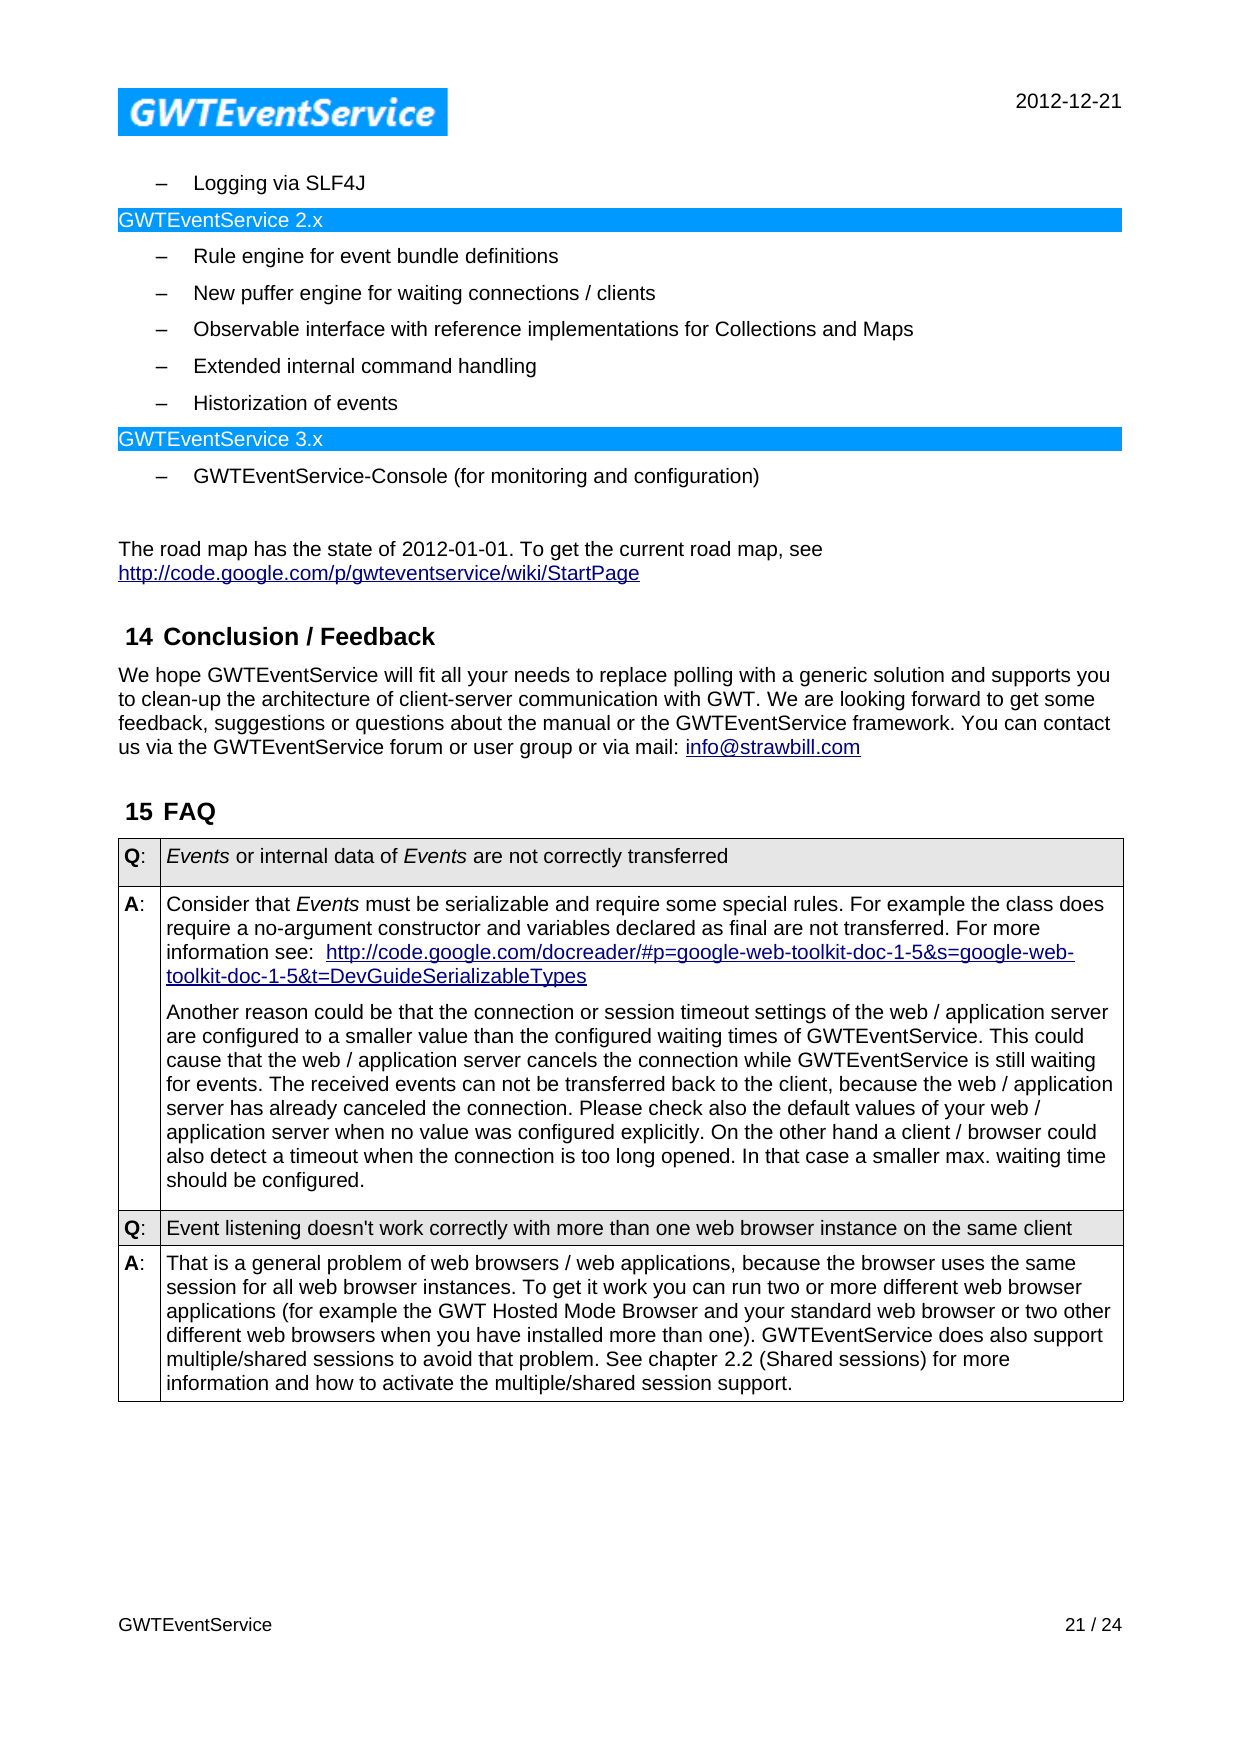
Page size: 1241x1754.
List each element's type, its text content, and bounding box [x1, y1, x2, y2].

list Logging via SLF4J [156, 171, 1122, 195]
list GWTEventService-Console (for monitoring and configuration) [156, 463, 1122, 487]
text The road map has the state of 2012-01-01. To get the current road map, see http://code.google.com/p/gwteventservice/wiki/StartPage [118, 536, 1122, 584]
table_cell Consider that Events must be serializable and require some special rules. For example the class does require a no-argument constructor and variables declared as final are not transferred. For more information see: http://code.google.com/docreader/#p=google-web-toolkit-doc-1-5&s=google-web-toolkit-doc-1-5&t=DevGuideSerializableTypes Another reason could be that the connection or session timeout settings of the web / application server are configured to a smaller value than the configured waiting times of GWTEventService. This could cause that the web / application server cancels the connection while GWTEventService is still waiting for events. The received events can not be transferred back to the client, because the web / application server has already canceled the connection. Please check also the default values of your web / application server when no value was configured explicitly. On the other hand a client / browser could also detect a timeout when the connection is too long opened. In that case a smaller max. waiting time should be configured. [161, 887, 1123, 1210]
table_cell That is a general problem of web browsers / web applications, because the browser uses the same session for all web browser instances. To get it work you can run two or more different web browser applications (for example the GWT Hosted Mode Browser and your standard web browser or two other different web browsers when you have installed more than one). GWTEventService does also support multiple/shared sessions to avoid that problem. See chapter 2.2 (Shared sessions) for more information and how to activate the multiple/shared session support. [161, 1246, 1123, 1401]
text GWTEventService 2.x [118, 208, 1122, 232]
text We hope GWTEventService will fit all your needs to replace polling with a generic solution and supports you to clean-up the architecture of client-server communication with GWT. We are looking forward to get some feedback, suggestions or questions about the manual or the GWTEventService framework. You can contact us via the GWTEventService forum or user group or via mail: info@strawbill.com [118, 663, 1122, 759]
list Historization of events [156, 390, 1122, 414]
list Extended internal command handling [156, 354, 1122, 378]
table_cell Q: [119, 1211, 160, 1245]
subtitle Conclusion / Feedback [118, 622, 1122, 651]
table_header Events or internal data of Events are not correctly transferred [161, 839, 1123, 886]
text GWTEventService 3.x [118, 427, 1122, 451]
list Observable interface with reference implementations for Collections and Maps [156, 317, 1122, 341]
list Rule engine for event bundle definitions [156, 244, 1122, 268]
table_cell A: [119, 887, 160, 1210]
list New puffer engine for waiting connections / clients [156, 281, 1122, 305]
table_cell Event listening doesn't work correctly with more than one web browser instance on the same client [161, 1211, 1123, 1245]
table_cell A: [119, 1246, 160, 1401]
subtitle FAQ [118, 796, 1122, 825]
picture [118, 88, 448, 136]
table_header Q: [119, 839, 160, 886]
